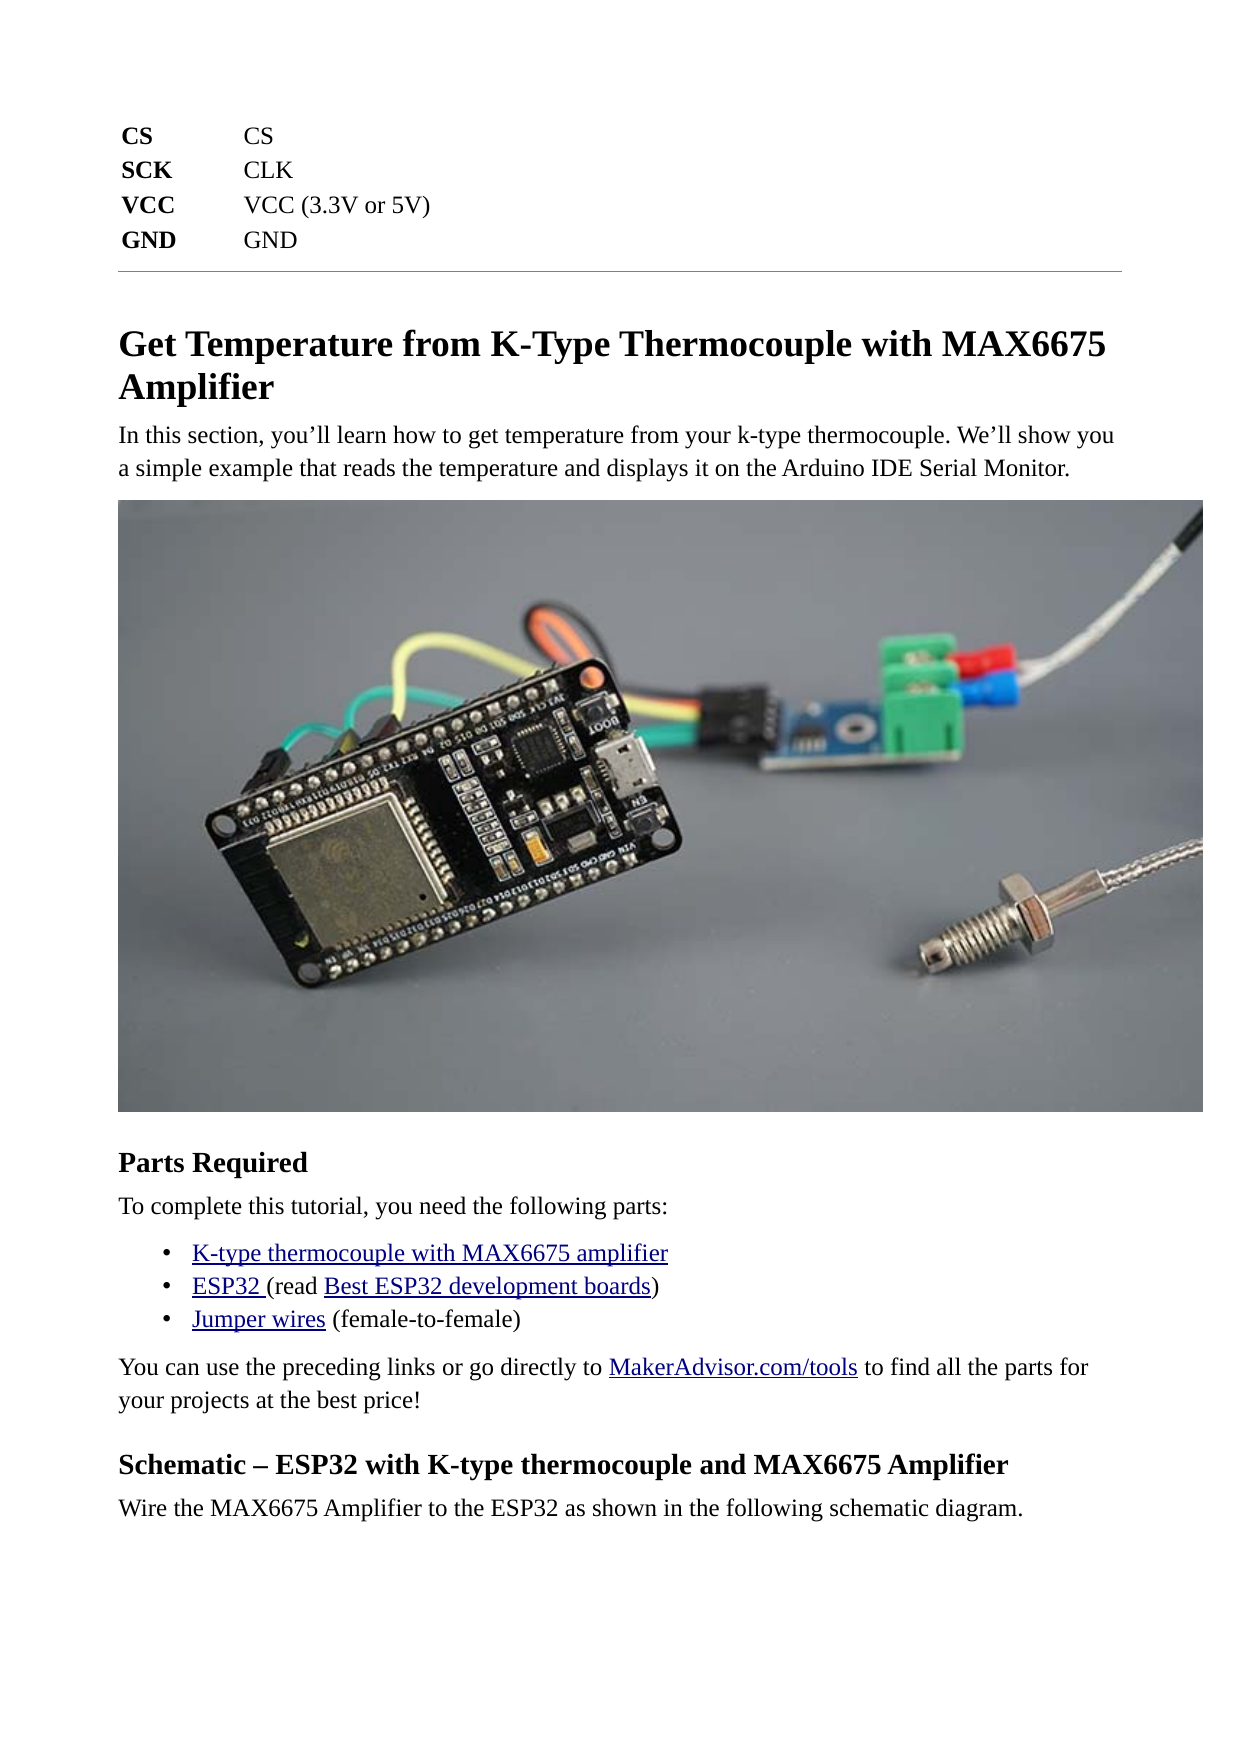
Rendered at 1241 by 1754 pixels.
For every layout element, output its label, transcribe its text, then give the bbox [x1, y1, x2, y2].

table_cell CLK [240, 153, 444, 187]
list Jumper wires (female-to-female) [162, 1304, 1122, 1333]
text Wire the MAX6675 Amplifier to the ESP32 as shown in the following schematic diagram. [118, 1493, 1122, 1522]
list K-type thermocouple with MAX6675 amplifier [162, 1238, 1122, 1267]
text To complete this tutorial, you need the following parts: [118, 1191, 1122, 1219]
table_cell CS [240, 118, 444, 153]
table_cell CS [118, 118, 240, 153]
table_cell GND [118, 222, 240, 256]
table_cell VCC [118, 187, 240, 222]
table_cell GND [240, 222, 444, 256]
subtitle Schematic – ESP32 with K-type thermocouple and MAX6675 Amplifier [118, 1447, 1122, 1481]
subtitle Get Temperature from K-Type Thermocouple with MAX6675 Amplifier [118, 321, 1122, 408]
subtitle Parts Required [118, 1145, 1122, 1178]
picture [118, 500, 1203, 1112]
list ESP32 (read Best ESP32 development boards) [162, 1271, 1122, 1300]
table_cell VCC (3.3V or 5V) [240, 187, 444, 222]
text In this section, you’ll learn how to get temperature from your k-type thermocouple. We’ll show you a simple example that reads the temperature and displays it on the Arduino IDE Serial Monitor. [118, 420, 1122, 482]
text You can use the preceding links or go directly to MakerAdvisor.com/tools to find all the parts for your projects at the best price! [118, 1352, 1122, 1414]
table_cell SCK [118, 153, 240, 187]
